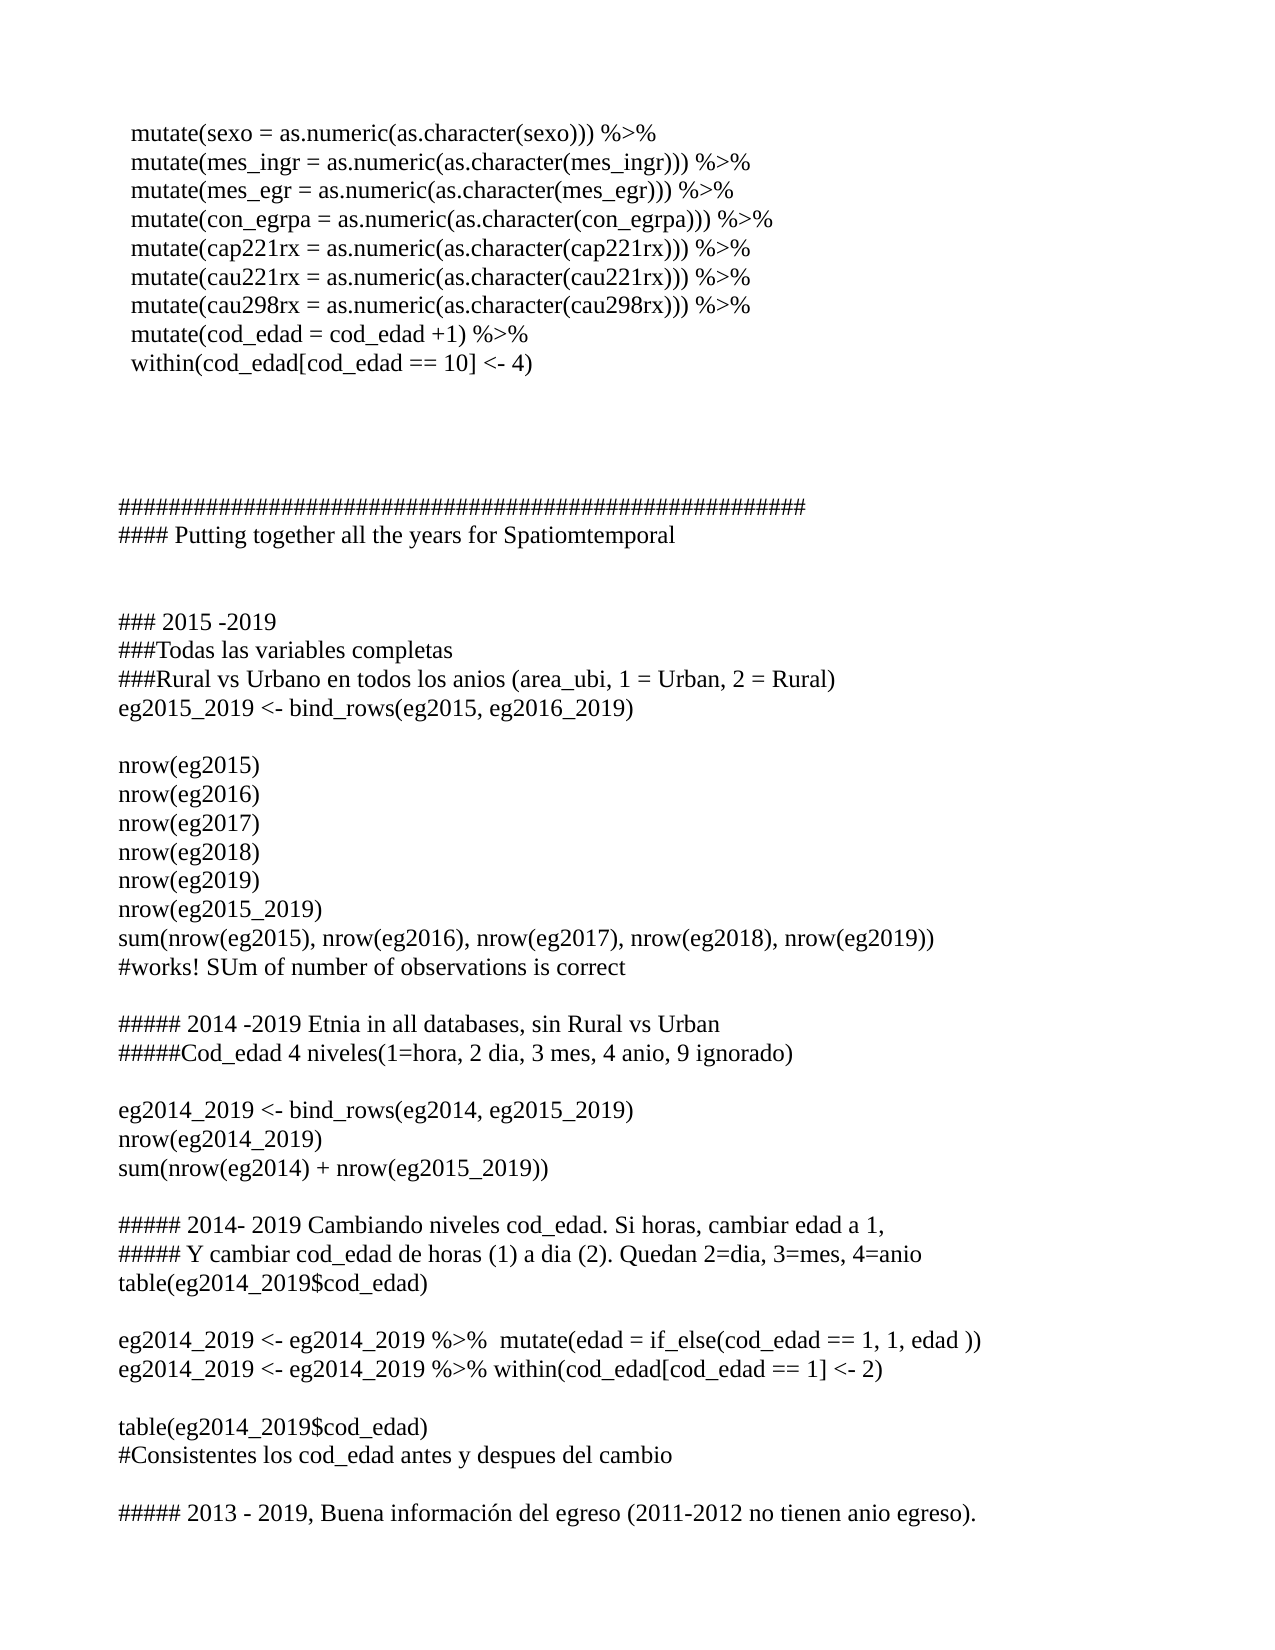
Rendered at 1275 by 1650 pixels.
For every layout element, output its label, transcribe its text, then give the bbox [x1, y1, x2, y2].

text #### Putting together all the years for Spatiomtemporal [118, 521, 1157, 549]
text ##### 2014 -2019 Etnia in all databases, sin Rural vs Urban [118, 1009, 1157, 1038]
text ### 2015 -2019 [118, 607, 1157, 636]
text #####Cod_edad 4 niveles(1=hora, 2 dia, 3 mes, 4 anio, 9 ignorado) [118, 1038, 1157, 1067]
text mutate(cau298rx = as.numeric(as.character(cau298rx))) %>% [118, 291, 1157, 319]
text #works! SUm of number of observations is correct [118, 952, 1157, 981]
text ##### Y cambiar cod_edad de horas (1) a dia (2). Quedan 2=dia, 3=mes, 4=anio [118, 1239, 1157, 1268]
text within(cod_edad[cod_edad == 10] <- 4) [118, 348, 1157, 377]
text nrow(eg2015_2019) [118, 894, 1157, 923]
text ###Todas las variables completas [118, 636, 1157, 664]
text nrow(eg2014_2019) [118, 1124, 1157, 1153]
text ###Rural vs Urbano en todos los anios (area_ubi, 1 = Urban, 2 = Rural) [118, 664, 1157, 693]
text mutate(cau221rx = as.numeric(as.character(cau221rx))) %>% [118, 262, 1157, 291]
text eg2014_2019 <- eg2014_2019 %>% within(cod_edad[cod_edad == 1] <- 2) [118, 1354, 1157, 1383]
text mutate(con_egrpa = as.numeric(as.character(con_egrpa))) %>% [118, 204, 1157, 233]
text eg2014_2019 <- bind_rows(eg2014, eg2015_2019) [118, 1096, 1157, 1124]
text mutate(mes_egr = as.numeric(as.character(mes_egr))) %>% [118, 176, 1157, 204]
text nrow(eg2015) [118, 751, 1157, 779]
text eg2015_2019 <- bind_rows(eg2015, eg2016_2019) [118, 693, 1157, 722]
text mutate(sexo = as.numeric(as.character(sexo))) %>% [118, 118, 1157, 147]
text mutate(cod_edad = cod_edad +1) %>% [118, 319, 1157, 348]
text sum(nrow(eg2014) + nrow(eg2015_2019)) [118, 1153, 1157, 1182]
text eg2014_2019 <- eg2014_2019 %>% mutate(edad = if_else(cod_edad == 1, 1, edad )) [118, 1326, 1157, 1354]
text ##### 2013 - 2019, Buena información del egreso (2011-2012 no tienen anio egreso). [118, 1498, 1157, 1527]
text nrow(eg2017) [118, 808, 1157, 837]
text mutate(mes_ingr = as.numeric(as.character(mes_ingr))) %>% [118, 147, 1157, 176]
text ##### 2014- 2019 Cambiando niveles cod_edad. Si horas, cambiar edad a 1, [118, 1211, 1157, 1239]
text #Consistentes los cod_edad antes y despues del cambio [118, 1441, 1157, 1469]
text ####################################################### [118, 492, 1157, 521]
text nrow(eg2018) [118, 837, 1157, 866]
text table(eg2014_2019$cod_edad) [118, 1268, 1157, 1297]
text mutate(cap221rx = as.numeric(as.character(cap221rx))) %>% [118, 233, 1157, 262]
text nrow(eg2016) [118, 779, 1157, 808]
text nrow(eg2019) [118, 866, 1157, 894]
text sum(nrow(eg2015), nrow(eg2016), nrow(eg2017), nrow(eg2018), nrow(eg2019)) [118, 923, 1157, 952]
text table(eg2014_2019$cod_edad) [118, 1412, 1157, 1441]
